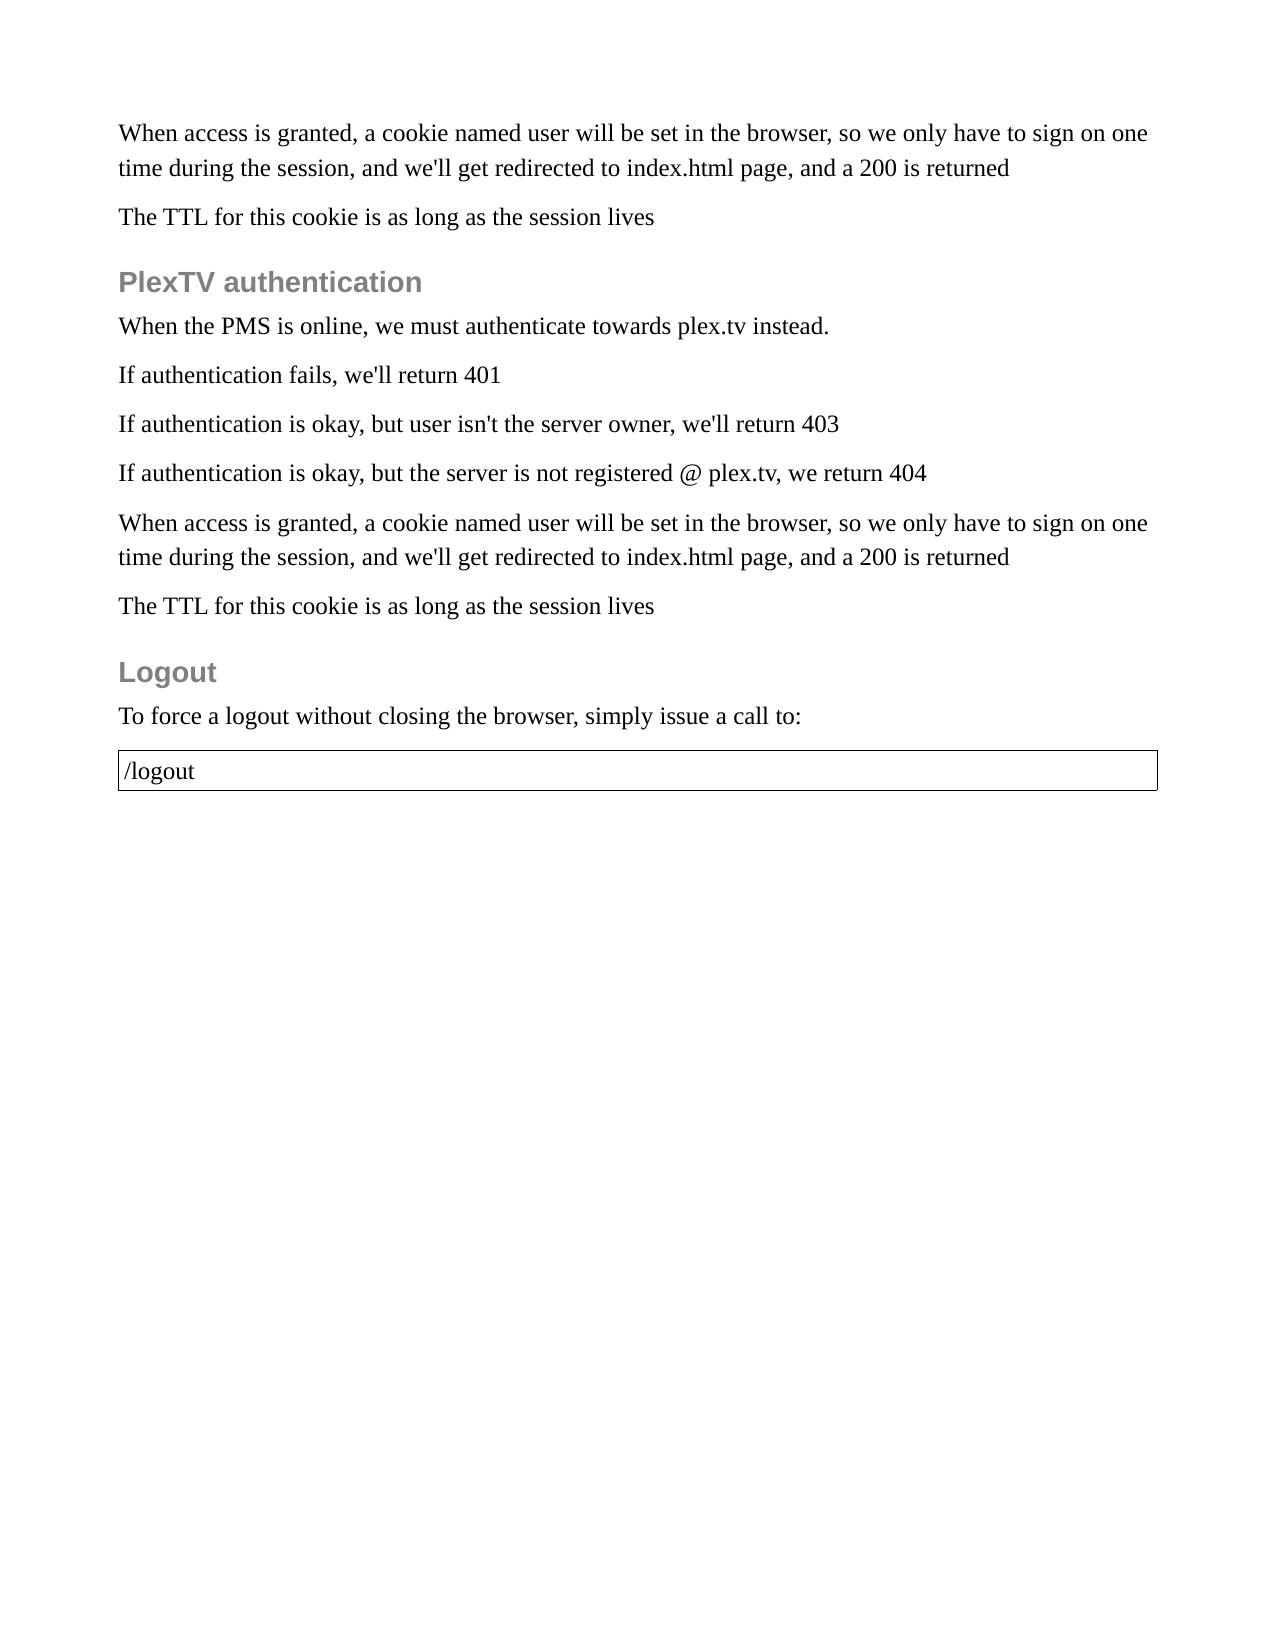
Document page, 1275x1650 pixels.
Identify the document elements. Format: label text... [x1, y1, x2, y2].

text If authentication is okay, but user isn't the server owner, we'll return 403 [118, 409, 1157, 438]
text To force a logout without closing the browser, simply issue a call to: [118, 701, 1157, 729]
table_header /logout [119, 751, 1157, 790]
text When access is granted, a cookie named user will be set in the browser, so we only have to sign on one time during the session, and we'll get redirected to index.html page, and a 200 is returned [118, 118, 1157, 181]
text The TTL for this cookie is as long as the session lives [118, 591, 1157, 620]
text If authentication fails, we'll return 401 [118, 360, 1157, 389]
text If authentication is okay, but the server is not registered @ plex.tv, we return 404 [118, 458, 1157, 487]
text The TTL for this cookie is as long as the session lives [118, 202, 1157, 230]
subtitle PlexTV authentication [118, 265, 1157, 299]
text When the PMS is online, we must authenticate towards plex.tv instead. [118, 311, 1157, 340]
subtitle Logout [118, 655, 1157, 688]
text When access is granted, a cookie named user will be set in the browser, so we only have to sign on one time during the session, and we'll get redirected to index.html page, and a 200 is returned [118, 508, 1157, 571]
